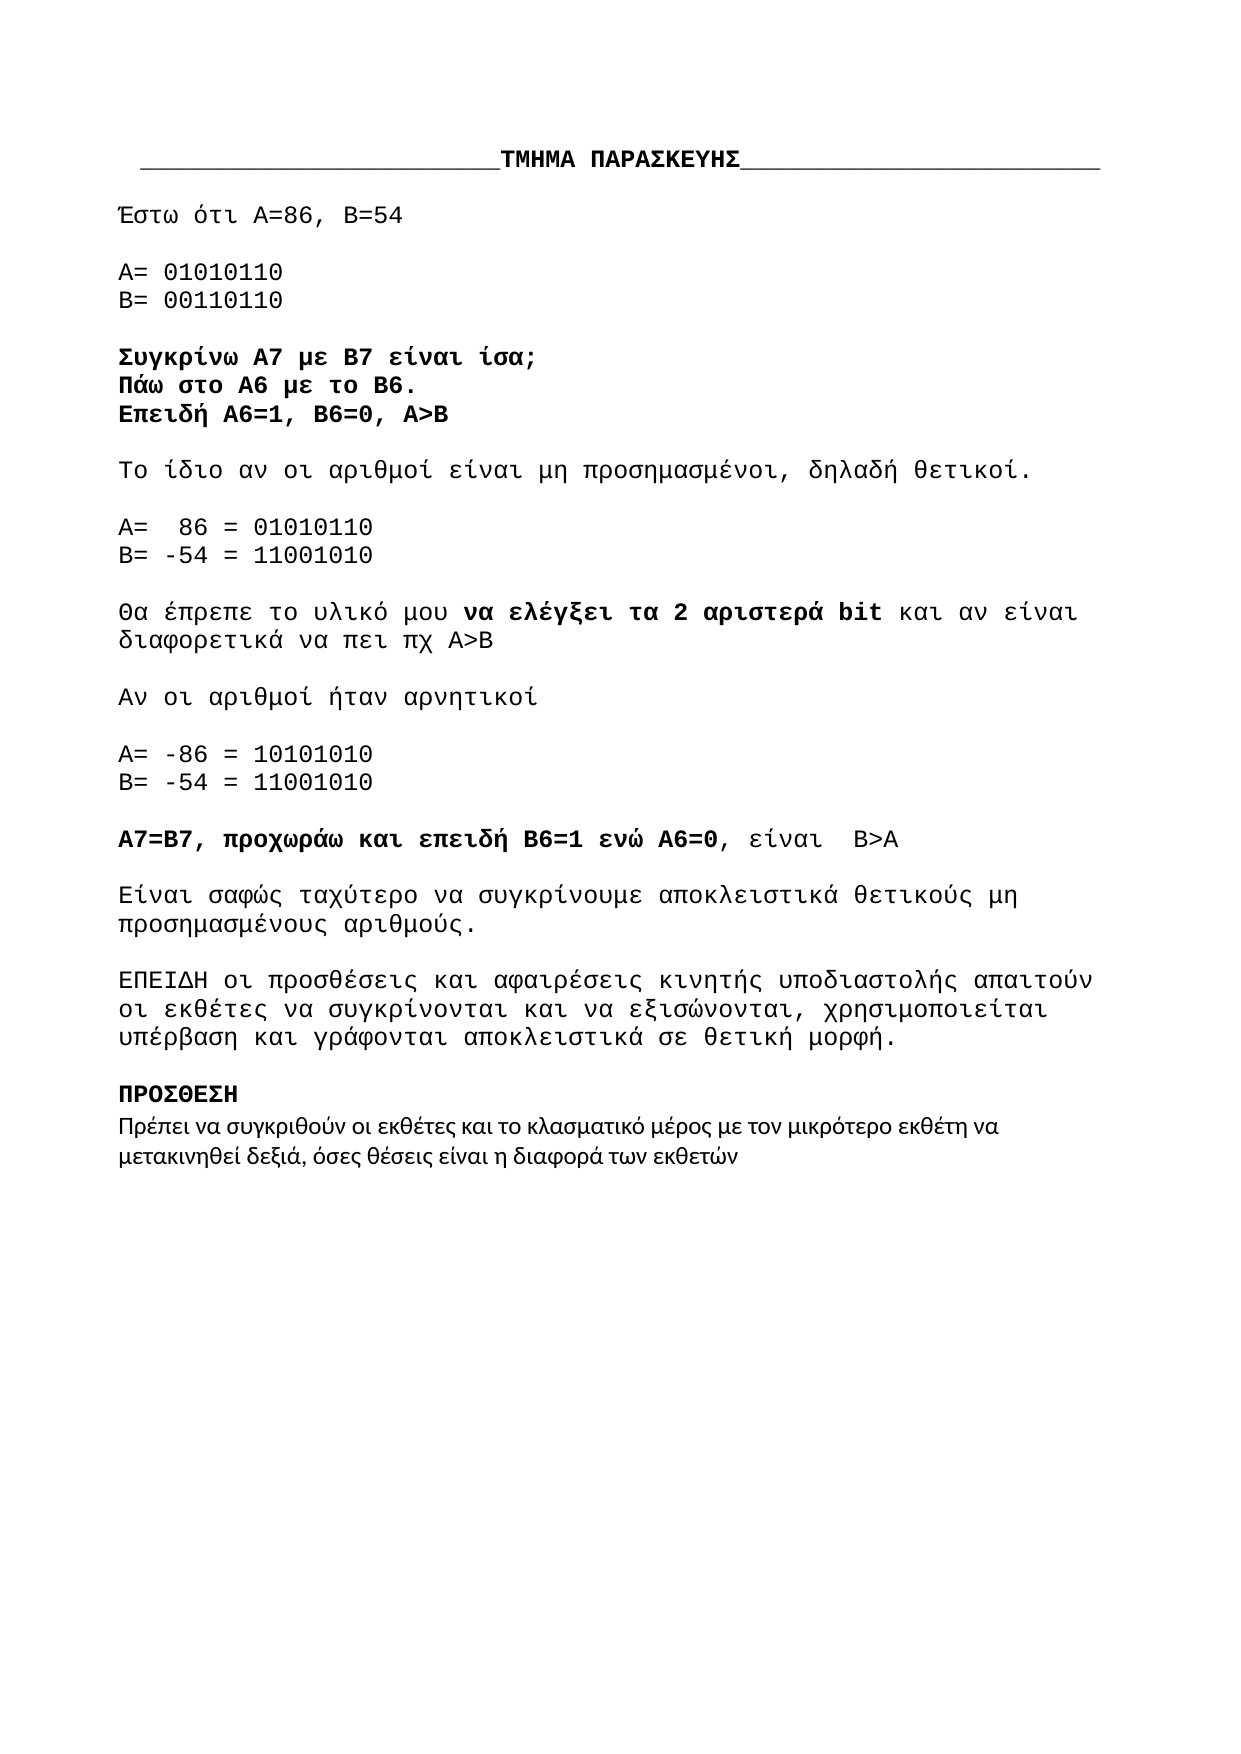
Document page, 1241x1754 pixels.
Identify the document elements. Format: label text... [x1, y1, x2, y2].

text ΠΡΟΣΘΕΣΗ [118, 1081, 1122, 1110]
text Α7=Β7, προχωράω και επειδή Β6=1 ενώ Α6=0, είναι Β>Α [118, 826, 1122, 855]
text Α= 86 = 01010110 [118, 515, 1122, 543]
text Συγκρίνω Α7 με Β7 είναι ίσα; [118, 345, 1122, 373]
text ΕΠΕΙΔΗ οι προσθέσεις και αφαιρέσεις κινητής υποδιαστολής απαιτούν οι εκθέτες να συγκρίνονται και να εξισώνονται, χρησιμοποιείται υπέρβαση και γράφονται αποκλειστικά σε θετική μορφή. [118, 968, 1122, 1053]
text Πάω στο Α6 με το Β6. [118, 373, 1122, 401]
text Θα έπρεπε το υλικό μου να ελέγξει τα 2 αριστερά bit και αν είναι διαφορετικά να πει πχ Α>Β [118, 600, 1122, 656]
text Α= -86 = 10101010 [118, 741, 1122, 770]
text Α= 01010110 [118, 260, 1122, 288]
text Πρέπει να συγκριθούν οι εκθέτες και το κλασματικό μέρος με τον μικρότερο εκθέτη να μετακινηθεί δεξιά, όσες θέσεις είναι η διαφορά των εκθετών [118, 1110, 1122, 1171]
text Το ίδιο αν οι αριθμοί είναι μη προσημασμένοι, δηλαδή θετικοί. [118, 458, 1122, 486]
text Έστω ότι Α=86, Β=54 [118, 203, 1122, 231]
text Επειδή Α6=1, Β6=0, Α>Β [118, 401, 1122, 430]
text ________________________ΤΜΗΜΑ ΠΑΡΑΣΚΕΥΗΣ________________________ [118, 146, 1122, 175]
text Είναι σαφώς ταχύτερο να συγκρίνουμε αποκλειστικά θετικούς μη προσημασμένους αριθμούς. [118, 883, 1122, 940]
text Β= 00110110 [118, 288, 1122, 316]
text Β= -54 = 11001010 [118, 770, 1122, 798]
text Β= -54 = 11001010 [118, 543, 1122, 571]
text Αν οι αριθμοί ήταν αρνητικοί [118, 685, 1122, 713]
